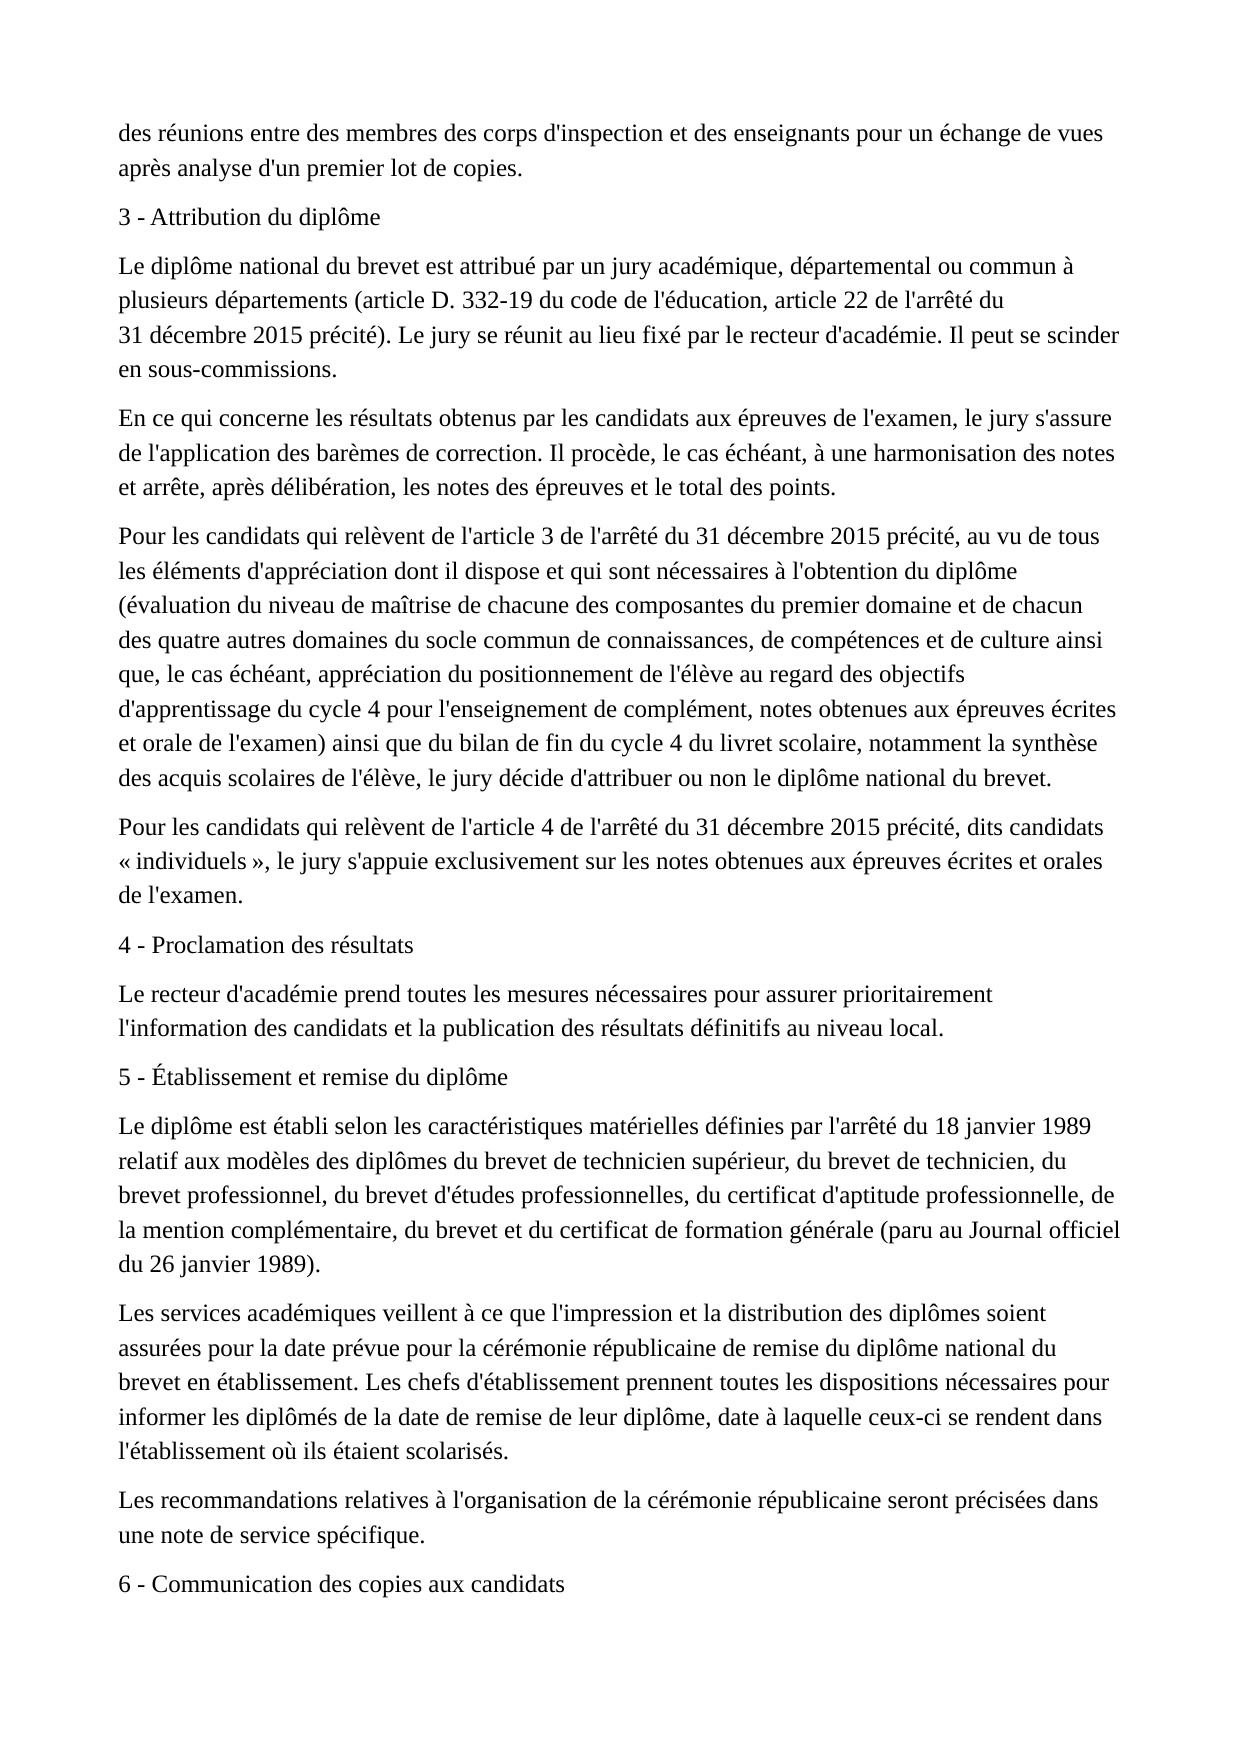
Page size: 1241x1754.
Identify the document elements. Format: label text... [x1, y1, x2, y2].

text Le diplôme national du brevet est attribué par un jury académique, départemental ou commun à plusieurs départements (article D. 332-19 du code de l'éducation, article 22 de l'arrêté du 31 décembre 2015 précité). Le jury se réunit au lieu fixé par le recteur d'académie. Il peut se scinder en sous-commissions. [118, 251, 1122, 383]
text Pour les candidats qui relèvent de l'article 4 de l'arrêté du 31 décembre 2015 précité, dits candidats « individuels », le jury s'appuie exclusivement sur les notes obtenues aux épreuves écrites et orales de l'examen. [118, 812, 1122, 909]
text des réunions entre des membres des corps d'inspection et des enseignants pour un échange de vues après analyse d'un premier lot de copies. [118, 118, 1122, 181]
text Le recteur d'académie prend toutes les mesures nécessaires pour assurer prioritairement l'information des candidats et la publication des résultats définitifs au niveau local. [118, 979, 1122, 1042]
text Le diplôme est établi selon les caractéristiques matérielles définies par l'arrêté du 18 janvier 1989 relatif aux modèles des diplômes du brevet de technicien supérieur, du brevet de technicien, du brevet professionnel, du brevet d'études professionnelles, du certificat d'aptitude professionnelle, de la mention complémentaire, du brevet et du certificat de formation générale (paru au Journal officiel du 26 janvier 1989). [118, 1111, 1122, 1278]
text 5 - Établissement et remise du diplôme [118, 1062, 1122, 1091]
text 3 - Attribution du diplôme [118, 202, 1122, 230]
text 6 - Communication des copies aux candidats [118, 1569, 1122, 1598]
text Les recommandations relatives à l'organisation de la cérémonie républicaine seront précisées dans une note de service spécifique. [118, 1485, 1122, 1548]
text 4 - Proclamation des résultats [118, 930, 1122, 958]
text En ce qui concerne les résultats obtenus par les candidats aux épreuves de l'examen, le jury s'assure de l'application des barèmes de correction. Il procède, le cas échéant, à une harmonisation des notes et arrête, après délibération, les notes des épreuves et le total des points. [118, 403, 1122, 501]
text Pour les candidats qui relèvent de l'article 3 de l'arrêté du 31 décembre 2015 précité, au vu de tous les éléments d'appréciation dont il dispose et qui sont nécessaires à l'obtention du diplôme (évaluation du niveau de maîtrise de chacune des composantes du premier domaine et de chacun des quatre autres domaines du socle commun de connaissances, de compétences et de culture ainsi que, le cas échéant, appréciation du positionnement de l'élève au regard des objectifs d'apprentissage du cycle 4 pour l'enseignement de complément, notes obtenues aux épreuves écrites et orale de l'examen) ainsi que du bilan de fin du cycle 4 du livret scolaire, notamment la synthèse des acquis scolaires de l'élève, le jury décide d'attribuer ou non le diplôme national du brevet. [118, 521, 1122, 791]
text Les services académiques veillent à ce que l'impression et la distribution des diplômes soient assurées pour la date prévue pour la cérémonie républicaine de remise du diplôme national du brevet en établissement. Les chefs d'établissement prennent toutes les dispositions nécessaires pour informer les diplômés de la date de remise de leur diplôme, date à laquelle ceux-ci se rendent dans l'établissement où ils étaient scolarisés. [118, 1298, 1122, 1465]
